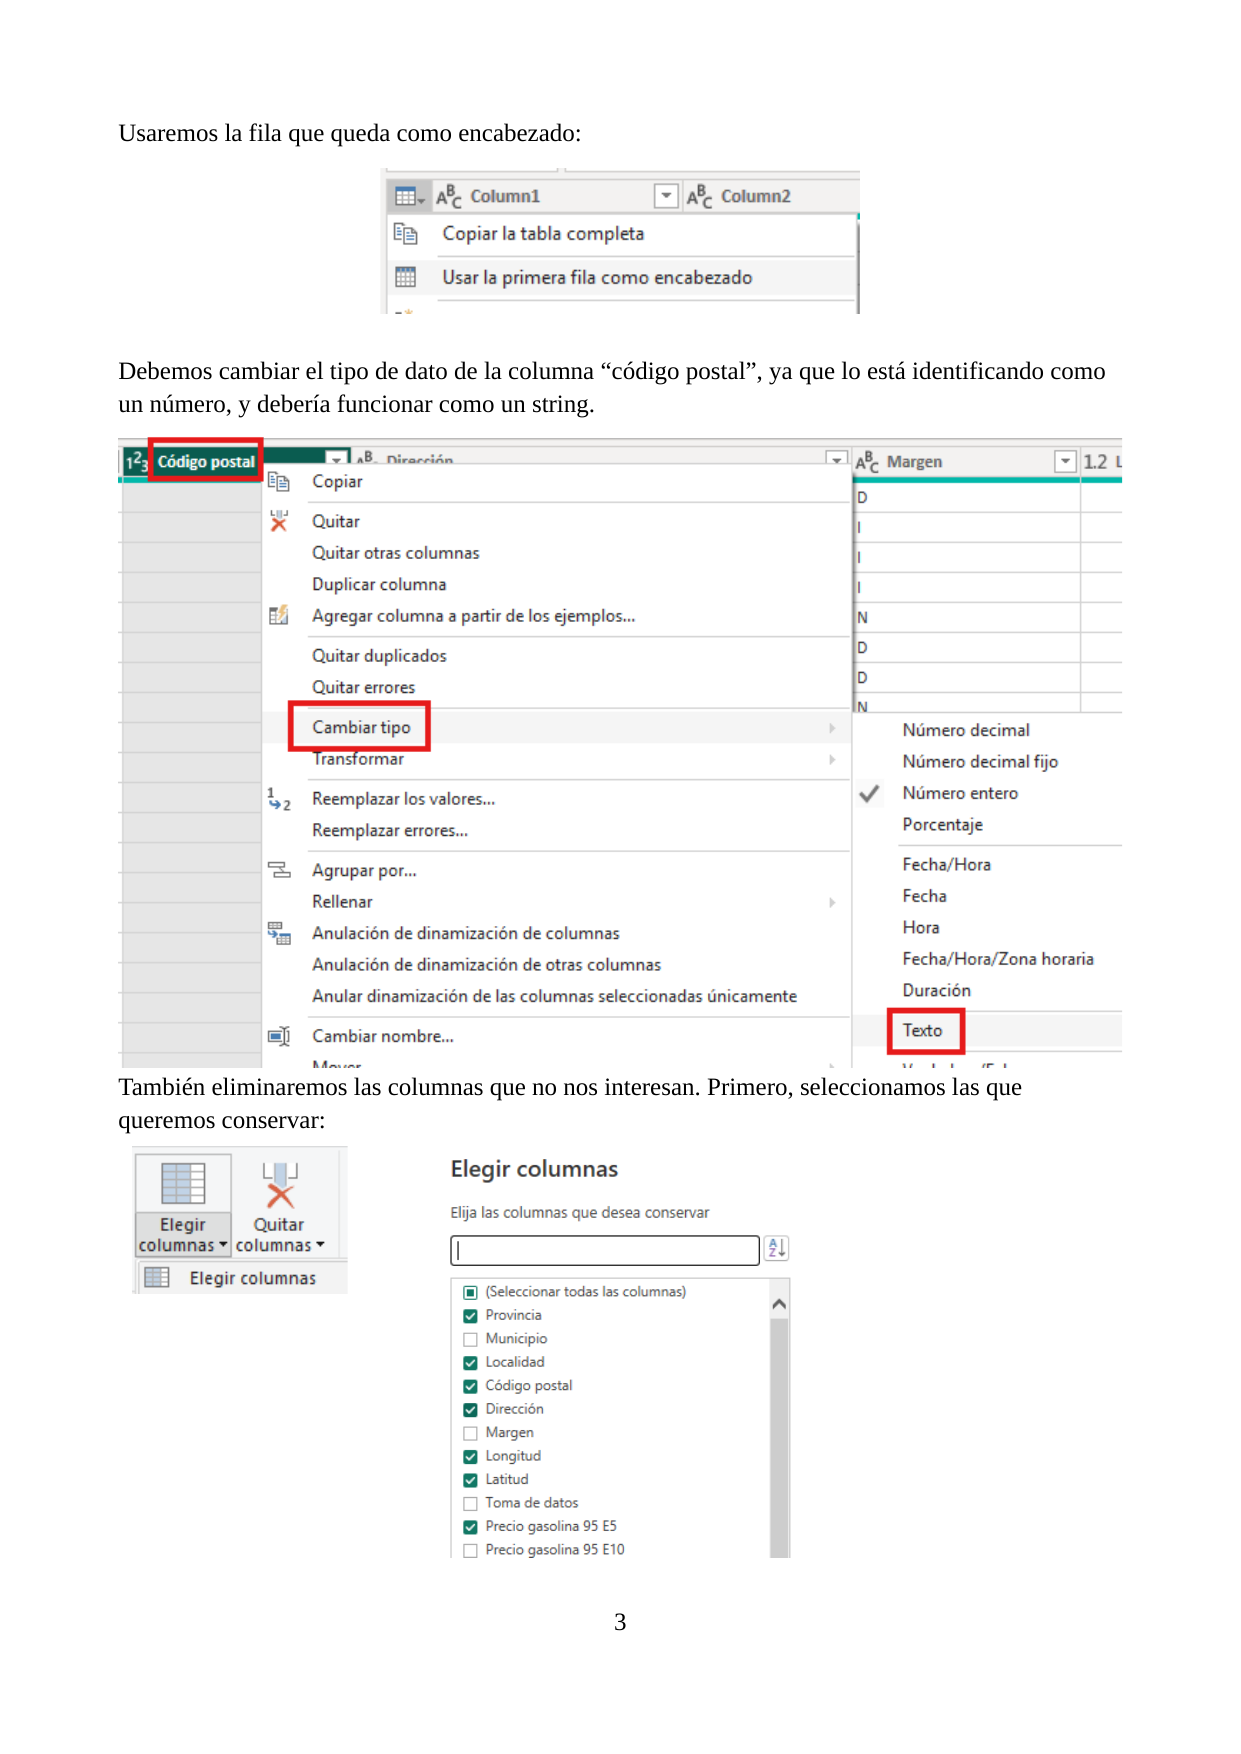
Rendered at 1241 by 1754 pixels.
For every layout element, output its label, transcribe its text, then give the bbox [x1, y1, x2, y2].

text También eliminaremos las columnas que no nos interesan. Primero, seleccionamos las que queremos conservar: [118, 1068, 1122, 1134]
picture [380, 168, 860, 314]
picture [132, 1146, 348, 1294]
text Usaremos la fila que queda como encabezado: [118, 118, 1122, 147]
picture [447, 1151, 794, 1558]
text Debemos cambiar el tipo de dato de la columna “código postal”, ya que lo está identificando como un número, y debería funcionar como un string. [118, 356, 1122, 418]
picture [118, 436, 1123, 1068]
